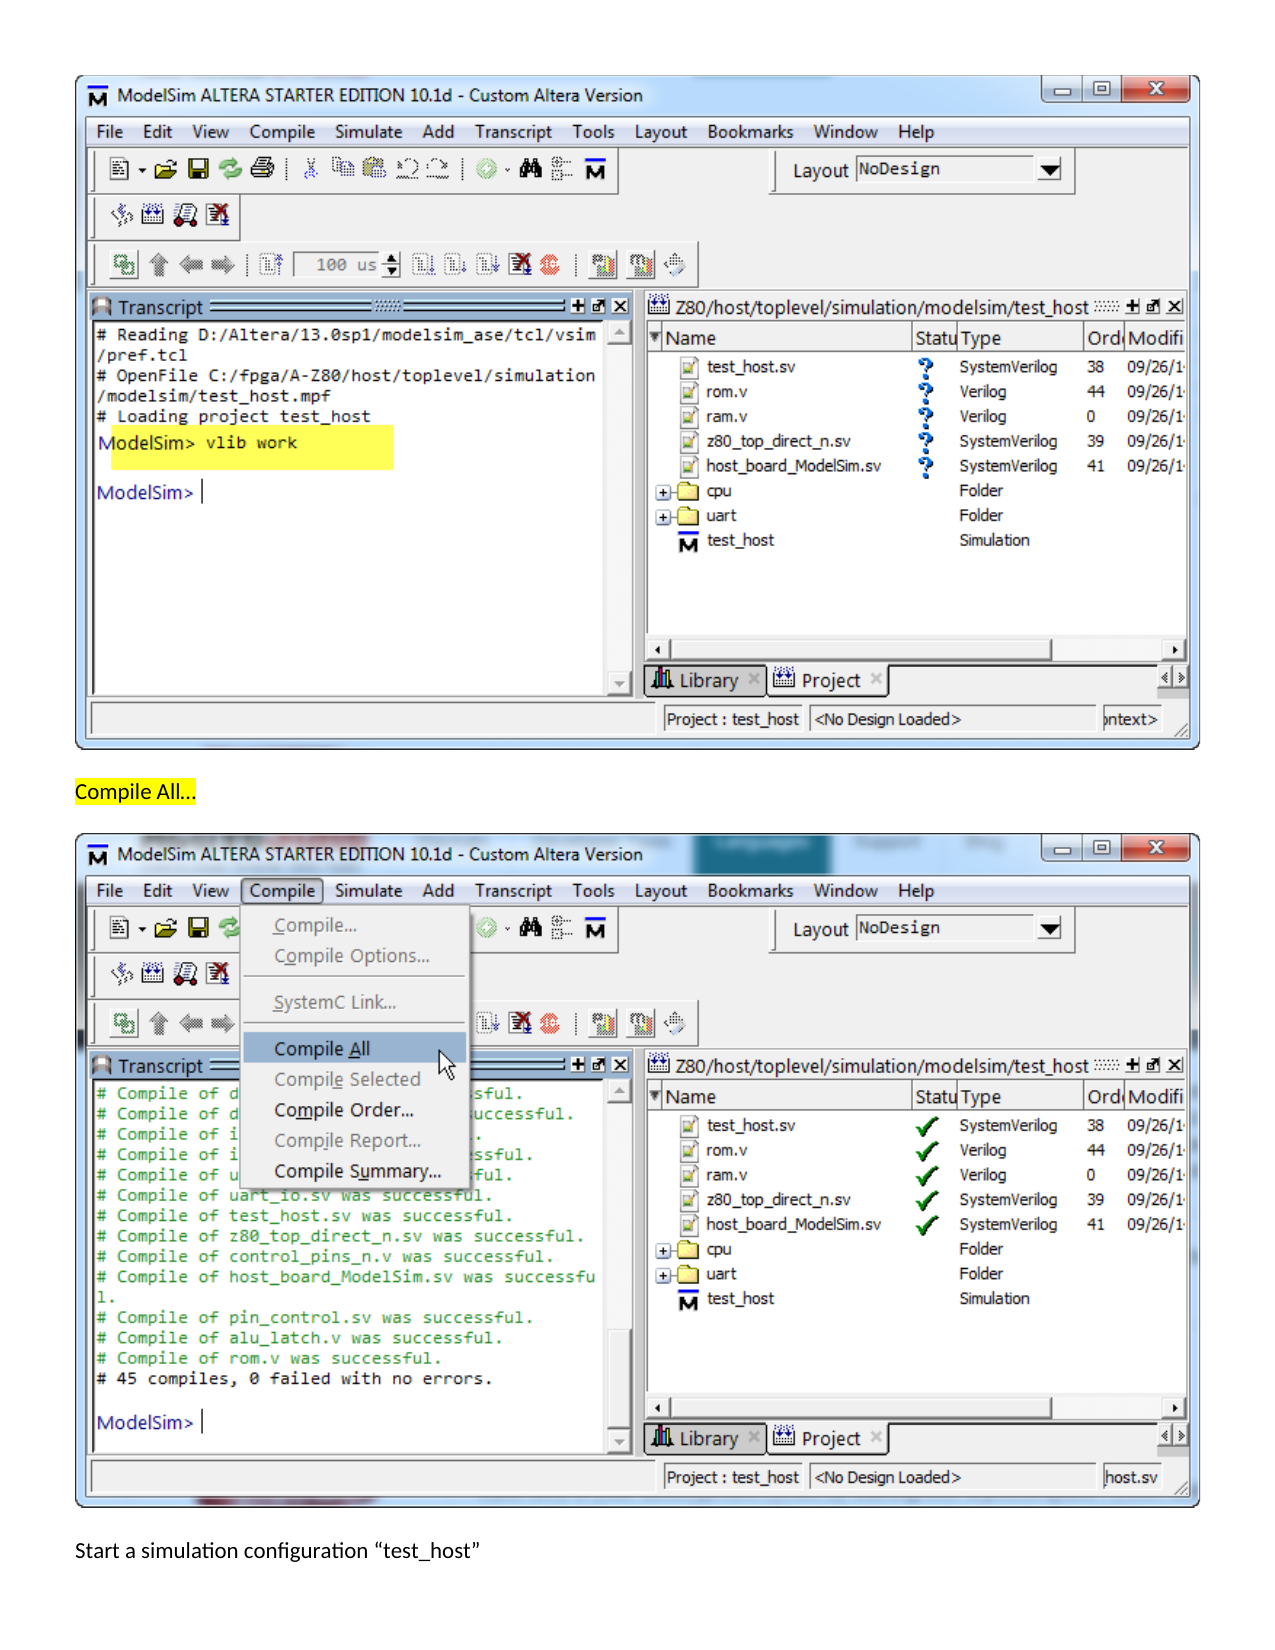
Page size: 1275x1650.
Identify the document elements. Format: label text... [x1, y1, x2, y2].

text Compile All… [75, 777, 1200, 805]
text Start a simulation configuration “test_host” [75, 1536, 1200, 1564]
